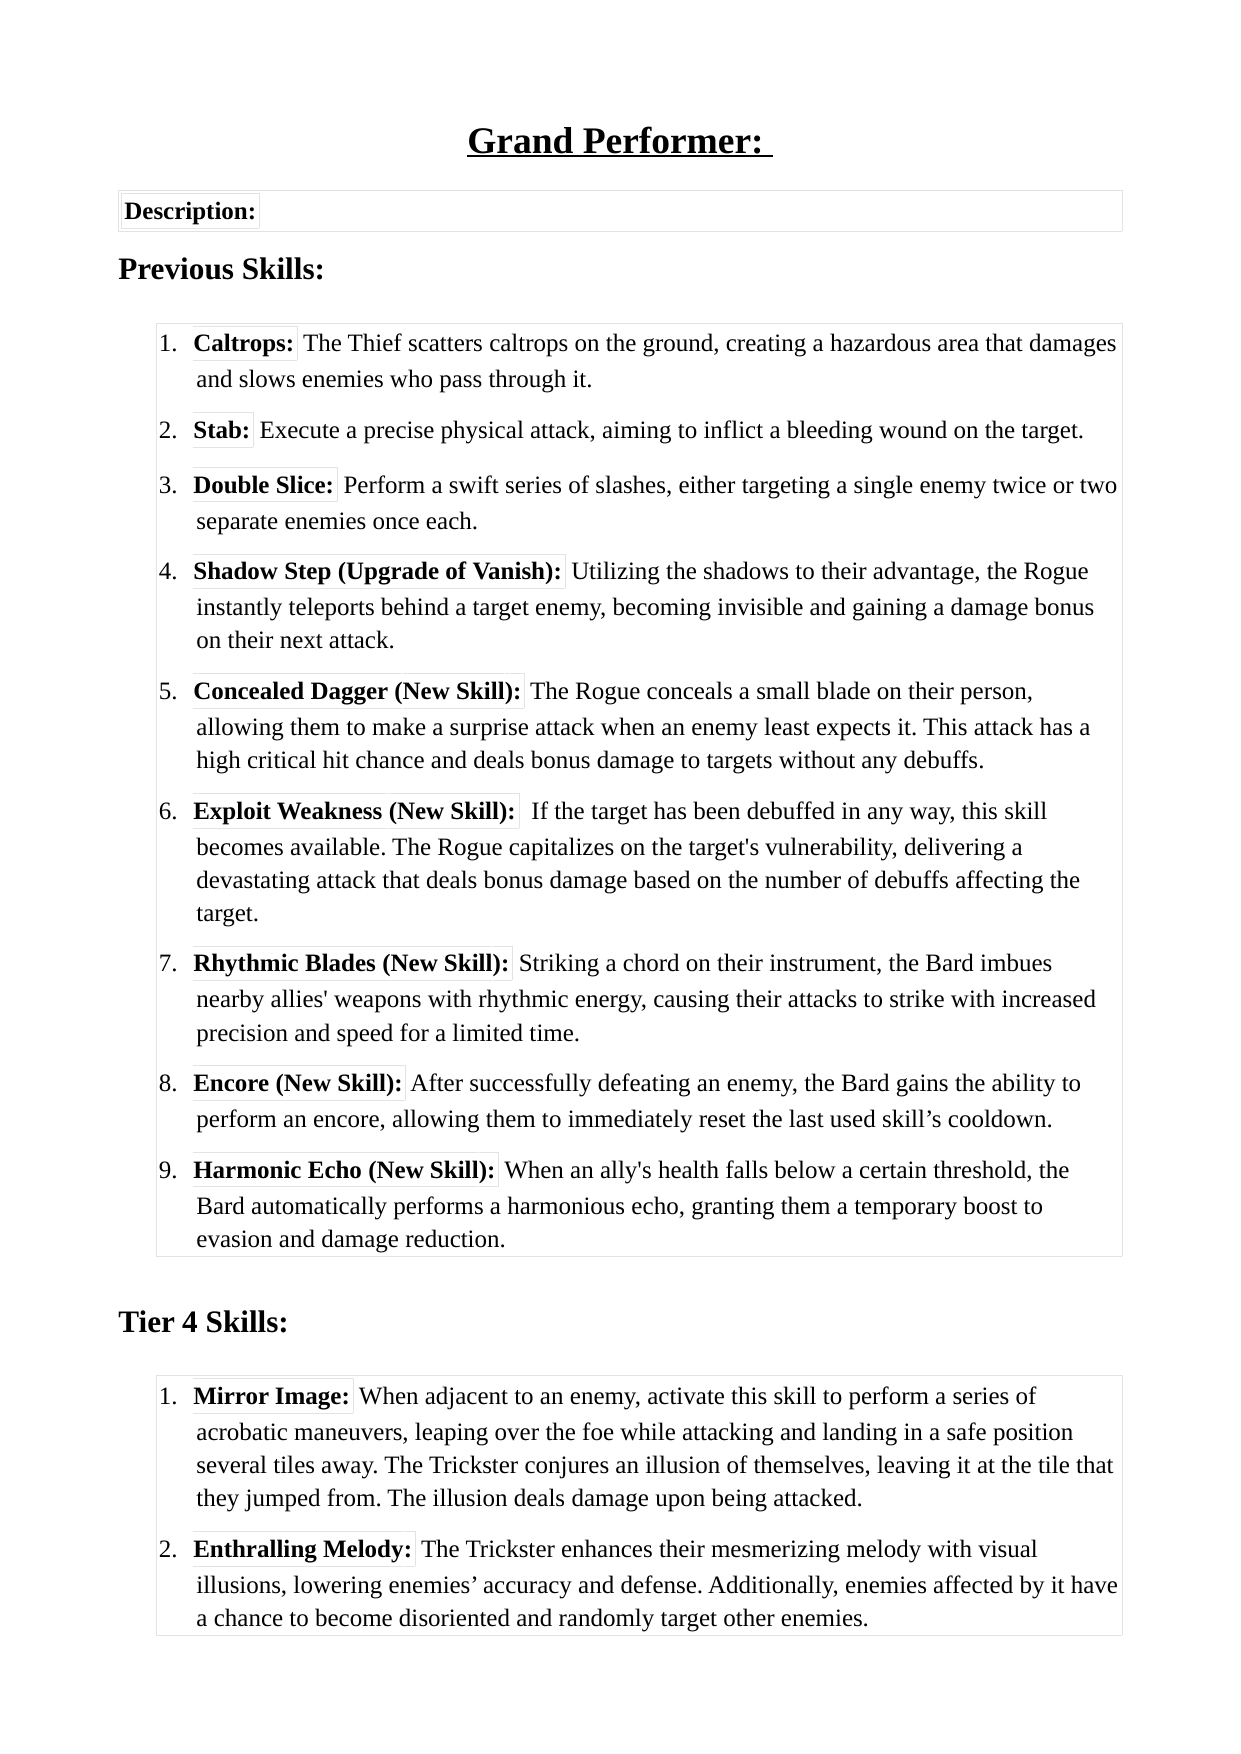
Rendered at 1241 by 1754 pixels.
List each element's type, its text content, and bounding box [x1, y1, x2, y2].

text Grand Performer: [118, 118, 1122, 161]
list Mirror Image: When adjacent to an enemy, activate this skill to perform a series of acrobatic maneuvers, leaping over the foe while attacking and landing in a safe position several tiles away. The Trickster conjures an illusion of themselves, leaving it at the tile that they jumped from. The illusion deals damage upon being attacked. [157, 1376, 1122, 1512]
text Description: [119, 191, 1122, 231]
list Concealed Dagger (New Skill): The Rogue conceals a small blade on their person, allowing them to make a surprise attack when an enemy least expects it. This attack has a high critical hit chance and deals bonus damage to targets without any debuffs. [157, 670, 1122, 774]
list Encore (New Skill): After successfully defeating an enemy, the Bard gains the ability to perform an encore, allowing them to immediately reset the last used skill’s cooldown. [157, 1062, 1122, 1133]
text Tier 4 Skills: [118, 1303, 1122, 1339]
text Previous Skills: [118, 251, 1122, 287]
list Harmonic Echo (New Skill): When an ally's health falls below a certain threshold, the Bard automatically performs a harmonious echo, granting them a temporary boost to evasion and damage reduction. [157, 1149, 1122, 1256]
list Rhythmic Blades (New Skill): Striking a chord on their instrument, the Bard imbues nearby allies' weapons with rhythmic energy, causing their attacks to strike with increased precision and speed for a limited time. [157, 942, 1122, 1046]
list Double Slice: Perform a swift series of slashes, either targeting a single enemy twice or two separate enemies once each. [157, 464, 1122, 534]
list Shadow Step (Upgrade of Vanish): Utilizing the shadows to their advantage, the Rogue instantly teleports behind a target enemy, becoming invisible and gaining a damage bonus on their next attack. [157, 550, 1122, 654]
list Stab: Execute a precise physical attack, aiming to inflict a bleeding wound on the target. [157, 409, 1122, 447]
list Enthralling Melody: The Trickster enhances their mesmerizing melody with visual illusions, lowering enemies’ accuracy and defense. Additionally, enemies affected by it have a chance to become disoriented and randomly target other enemies. [157, 1528, 1122, 1635]
list Exploit Weakness (New Skill): If the target has been debuffed in any way, this skill becomes available. The Rogue capitalizes on the target's vulnerability, delivering a devastating attack that deals bonus damage based on the number of debuffs affecting the target. [157, 790, 1122, 927]
list Caltrops: The Thief scatters caltrops on the ground, creating a hazardous area that damages and slows enemies who pass through it. [157, 324, 1122, 393]
